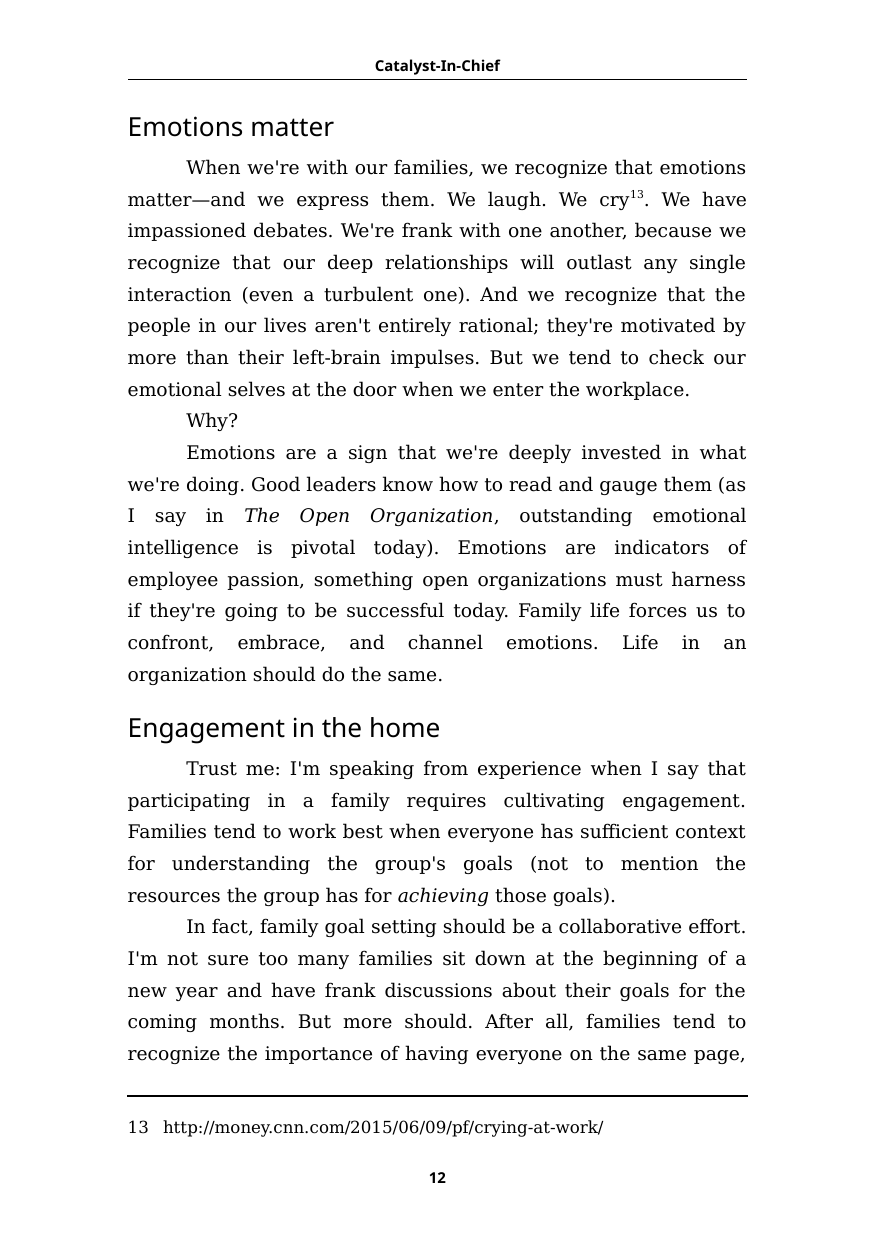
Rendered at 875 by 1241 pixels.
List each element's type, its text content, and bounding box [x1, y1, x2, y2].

subtitle Emotions matter [127, 109, 747, 144]
text http://money.cnn.com/2015/06/09/pf/crying-at-work/ [127, 1118, 747, 1138]
text Why? [127, 410, 747, 432]
text In fact, family goal setting should be a collaborative effort. I'm not sure too many families sit down at the beginning of a new year and have frank discussions about their goals for the coming months. But more should. After all, families tend to recognize the importance of having everyone on the same page, [127, 916, 747, 1065]
text Trust me: I'm speaking from experience when I say that participating in a family requires cultivating engagement. Families tend to work best when everyone has sufficient context for understanding the group's goals (not to mention the resources the group has for achieving those goals). [127, 758, 747, 907]
subtitle Engagement in the home [127, 710, 747, 746]
text Emotions are a sign that we're deeply invested in what we're doing. Good leaders know how to read and gauge them (as I say in The Open Organization, outstanding emotional intelligence is pivotal today). Emotions are indicators of employee passion, something open organizations must harness if they're going to be successful today. Family life forces us to confront, embrace, and channel emotions. Life in an organization should do the same. [127, 442, 747, 686]
text When we're with our families, we recognize that emotions matter—and we express them. We laugh. We cry. We have impassioned debates. We're frank with one another, because we recognize that our deep relationships will outlast any single interaction (even a turbulent one). And we recognize that the people in our lives aren't entirely rational; they're motivated by more than their left-brain impulses. But we tend to check our emotional selves at the door when we enter the workplace. [127, 157, 747, 401]
